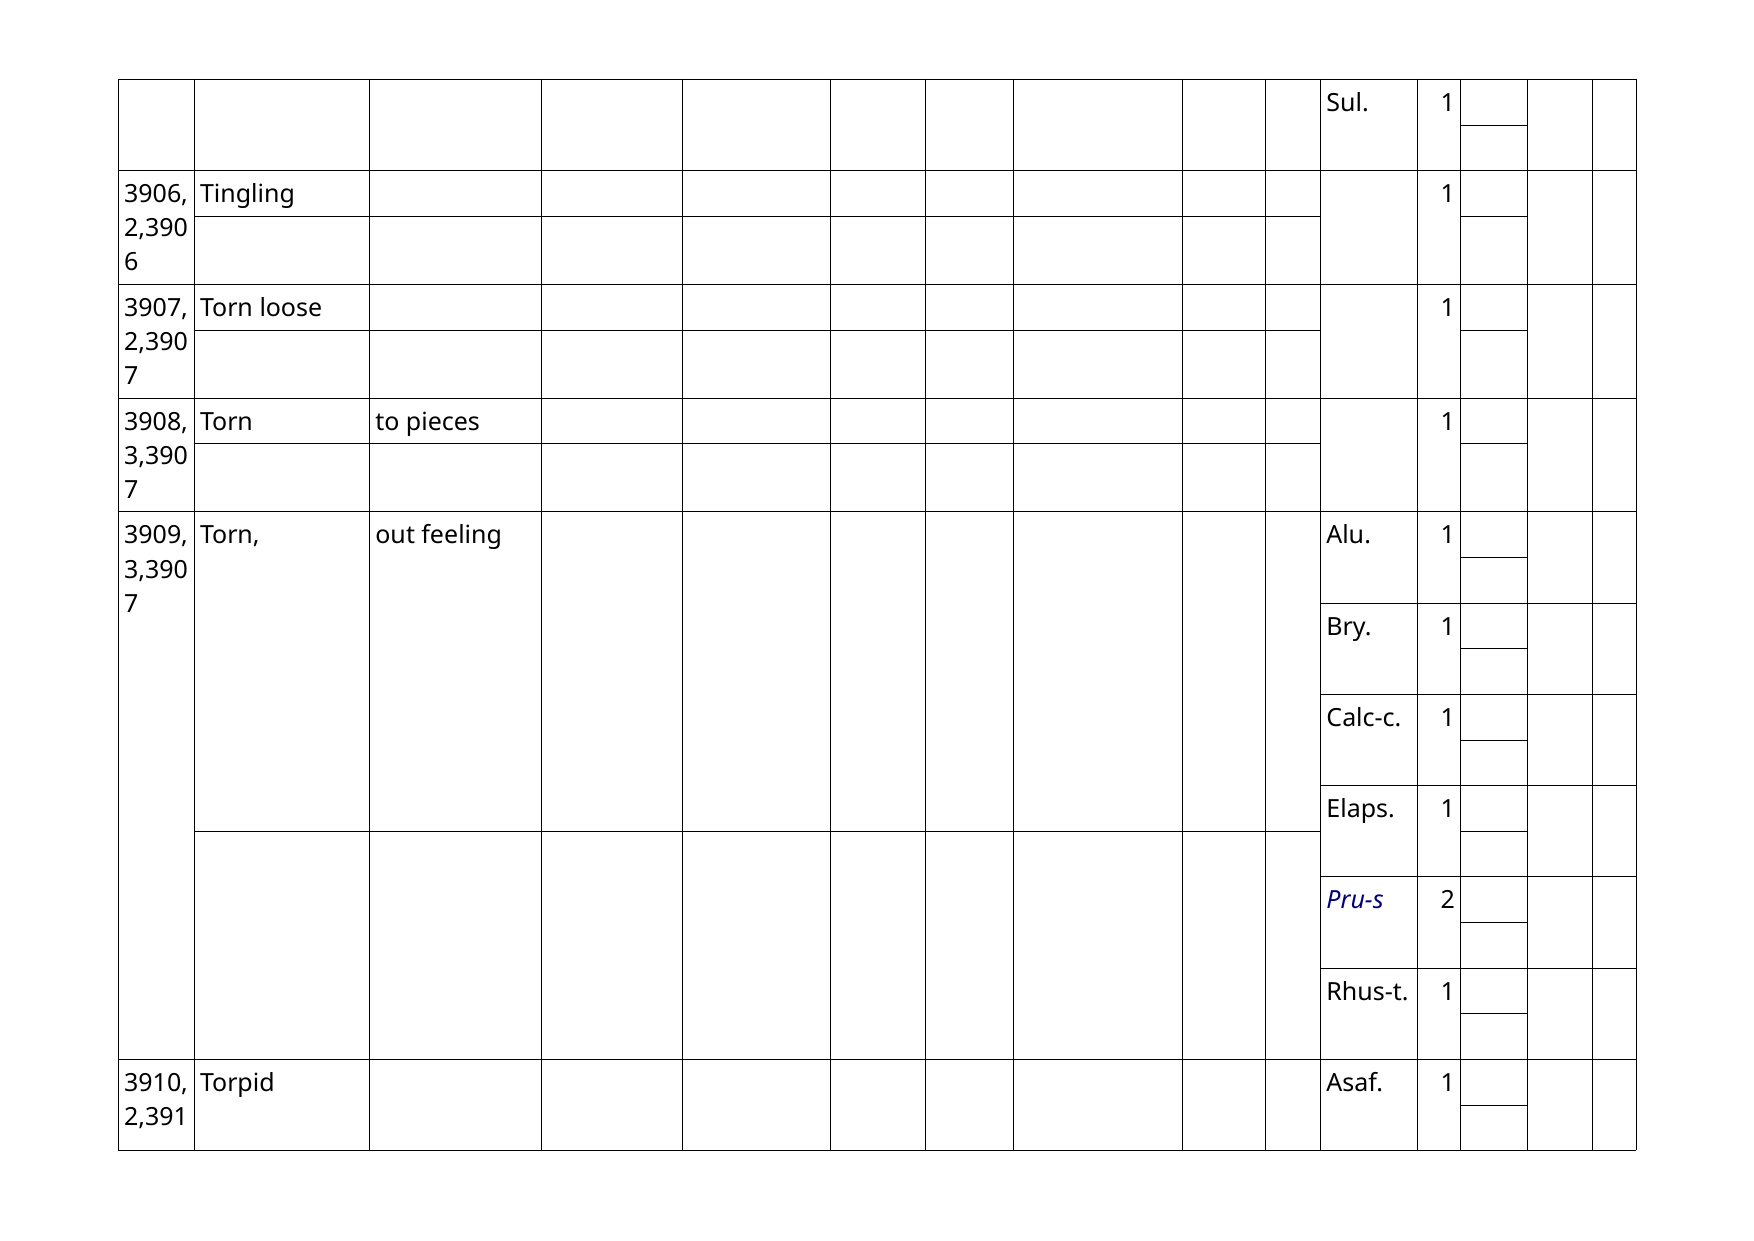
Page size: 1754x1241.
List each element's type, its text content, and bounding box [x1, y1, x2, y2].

table_cell [831, 171, 925, 216]
table_cell [1528, 1060, 1592, 1150]
table_cell 3908,3,3907 [119, 399, 194, 511]
table_cell [542, 832, 682, 1059]
table_cell Torpid [195, 1060, 369, 1150]
table_cell [831, 217, 925, 284]
table_cell [1014, 217, 1182, 284]
table_cell [1321, 171, 1417, 284]
table_cell [1183, 399, 1265, 443]
table_cell [370, 1060, 541, 1150]
table_cell [1266, 832, 1320, 1059]
table_cell 1 [1418, 695, 1460, 785]
table_cell [683, 512, 830, 831]
table_cell to pieces [370, 399, 541, 443]
table_cell [1183, 444, 1265, 511]
table_cell [542, 285, 682, 329]
table_cell [1461, 877, 1527, 922]
table_cell [1528, 171, 1592, 284]
table_cell [1014, 80, 1182, 170]
table_cell [926, 171, 1013, 216]
table_cell [1461, 512, 1527, 557]
table_cell Pru-s [1321, 877, 1417, 968]
table_cell [1593, 285, 1636, 398]
table_cell [1461, 399, 1527, 443]
table_cell [370, 285, 541, 329]
table_cell [1183, 217, 1265, 284]
table_cell [1014, 444, 1182, 511]
table_cell [926, 399, 1013, 443]
table_cell [1528, 80, 1592, 170]
table_cell [1528, 512, 1592, 603]
table_cell [1183, 285, 1265, 329]
table_cell 3906,2,3906 [119, 171, 194, 284]
table_cell [683, 331, 830, 398]
table_cell [1266, 444, 1320, 511]
table_cell [831, 80, 925, 170]
table_cell [1014, 171, 1182, 216]
table_cell [542, 1060, 682, 1150]
table_cell [926, 512, 1013, 831]
table_cell [1593, 877, 1636, 968]
table_cell [195, 444, 369, 511]
table_cell [1461, 217, 1527, 284]
table_cell [683, 1060, 830, 1150]
table_cell [119, 80, 194, 170]
table_cell [1461, 741, 1527, 785]
table_cell [1014, 399, 1182, 443]
table_cell [370, 171, 541, 216]
table_cell [1014, 832, 1182, 1059]
table_cell [926, 331, 1013, 398]
table_cell [1014, 1060, 1182, 1150]
table_cell [683, 285, 830, 329]
table_cell [1461, 649, 1527, 694]
table_cell [195, 331, 369, 398]
table_cell [1593, 171, 1636, 284]
table_cell [1321, 399, 1417, 511]
table_cell 1 [1418, 171, 1460, 284]
table_cell [1266, 512, 1320, 831]
table_cell 1 [1418, 1060, 1460, 1150]
table_cell [1014, 331, 1182, 398]
table_cell [542, 80, 682, 170]
table_cell [1266, 217, 1320, 284]
table_cell [1266, 285, 1320, 329]
table_cell [370, 80, 541, 170]
table_cell [1461, 80, 1527, 124]
table_cell [1183, 331, 1265, 398]
table_cell [1593, 80, 1636, 170]
table_cell [683, 80, 830, 170]
table_cell [1266, 171, 1320, 216]
table_cell 1 [1418, 512, 1460, 603]
table_cell [1183, 80, 1265, 170]
table_cell [370, 331, 541, 398]
table_cell [195, 217, 369, 284]
table_cell Bry. [1321, 604, 1417, 694]
table_cell [542, 512, 682, 831]
table_cell [1461, 604, 1527, 648]
table_cell [1461, 786, 1527, 831]
table_cell [1461, 923, 1527, 968]
table_cell [926, 217, 1013, 284]
table_cell [926, 285, 1013, 329]
table_cell [1461, 558, 1527, 603]
table_cell [926, 1060, 1013, 1150]
table_cell [1593, 969, 1636, 1059]
table_cell [370, 444, 541, 511]
table_cell [1528, 695, 1592, 785]
table_cell [1461, 969, 1527, 1013]
table_cell [683, 217, 830, 284]
table_cell Tingling [195, 171, 369, 216]
table_cell [542, 399, 682, 443]
table_cell [195, 80, 369, 170]
table_cell [1528, 877, 1592, 968]
table_cell [1183, 512, 1265, 831]
table_cell [1266, 80, 1320, 170]
table_cell [370, 832, 541, 1059]
table_cell [1321, 285, 1417, 398]
table_cell [831, 1060, 925, 1150]
table_cell Torn [195, 399, 369, 443]
table_cell 1 [1418, 969, 1460, 1059]
table_cell 3910,2,391 [119, 1060, 194, 1150]
table_cell [831, 285, 925, 329]
table_cell 2 [1418, 877, 1460, 968]
table_cell 3907,2,3907 [119, 285, 194, 398]
table_cell [195, 832, 369, 1059]
table_cell [542, 217, 682, 284]
table_cell Torn loose [195, 285, 369, 329]
table_cell [831, 444, 925, 511]
table_cell [542, 171, 682, 216]
table_cell [1014, 512, 1182, 831]
table_cell [1461, 695, 1527, 739]
table_cell [1593, 695, 1636, 785]
table_cell [1593, 399, 1636, 511]
table_cell Asaf. [1321, 1060, 1417, 1150]
table_cell [831, 331, 925, 398]
table_cell [1461, 285, 1527, 329]
table_cell Rhus-t. [1321, 969, 1417, 1059]
table_cell [1266, 399, 1320, 443]
table_cell [1461, 331, 1527, 398]
table_cell [1266, 331, 1320, 398]
table_cell [542, 444, 682, 511]
table_cell 1 [1418, 786, 1460, 876]
table_cell 1 [1418, 604, 1460, 694]
table_cell [926, 832, 1013, 1059]
table_cell Sul. [1321, 80, 1417, 170]
table_cell [370, 217, 541, 284]
table_cell out feeling [370, 512, 541, 831]
table_cell [926, 444, 1013, 511]
table_cell [1183, 832, 1265, 1059]
table_cell 1 [1418, 399, 1460, 511]
table_cell [1593, 512, 1636, 603]
table_cell [1461, 1060, 1527, 1104]
table_cell [1461, 1014, 1527, 1059]
table_cell [1593, 786, 1636, 876]
table_cell [683, 832, 830, 1059]
table_cell [683, 171, 830, 216]
table_cell [831, 399, 925, 443]
table_cell [683, 399, 830, 443]
table_cell [1528, 969, 1592, 1059]
table_cell [1461, 1106, 1527, 1150]
table_cell [683, 444, 830, 511]
table_cell [926, 80, 1013, 170]
table_cell 1 [1418, 80, 1460, 170]
table_cell [831, 832, 925, 1059]
table_cell [1461, 171, 1527, 216]
table_cell [831, 512, 925, 831]
table_cell Alu. [1321, 512, 1417, 603]
table_cell [1014, 285, 1182, 329]
table_cell [542, 331, 682, 398]
table_cell Elaps. [1321, 786, 1417, 876]
table_cell Torn, [195, 512, 369, 831]
table_cell [1528, 285, 1592, 398]
table_cell [1593, 1060, 1636, 1150]
table_cell [1461, 126, 1527, 170]
table_cell [1461, 444, 1527, 511]
table_cell [1461, 832, 1527, 876]
table_cell Calc-c. [1321, 695, 1417, 785]
table_cell 1 [1418, 285, 1460, 398]
table_cell [1528, 604, 1592, 694]
table_cell [1183, 1060, 1265, 1150]
table_cell [1266, 1060, 1320, 1150]
table_cell 3909,3,3907 [119, 512, 194, 1059]
table_cell [1593, 604, 1636, 694]
table_cell [1528, 786, 1592, 876]
table_cell [1183, 171, 1265, 216]
table_cell [1528, 399, 1592, 511]
